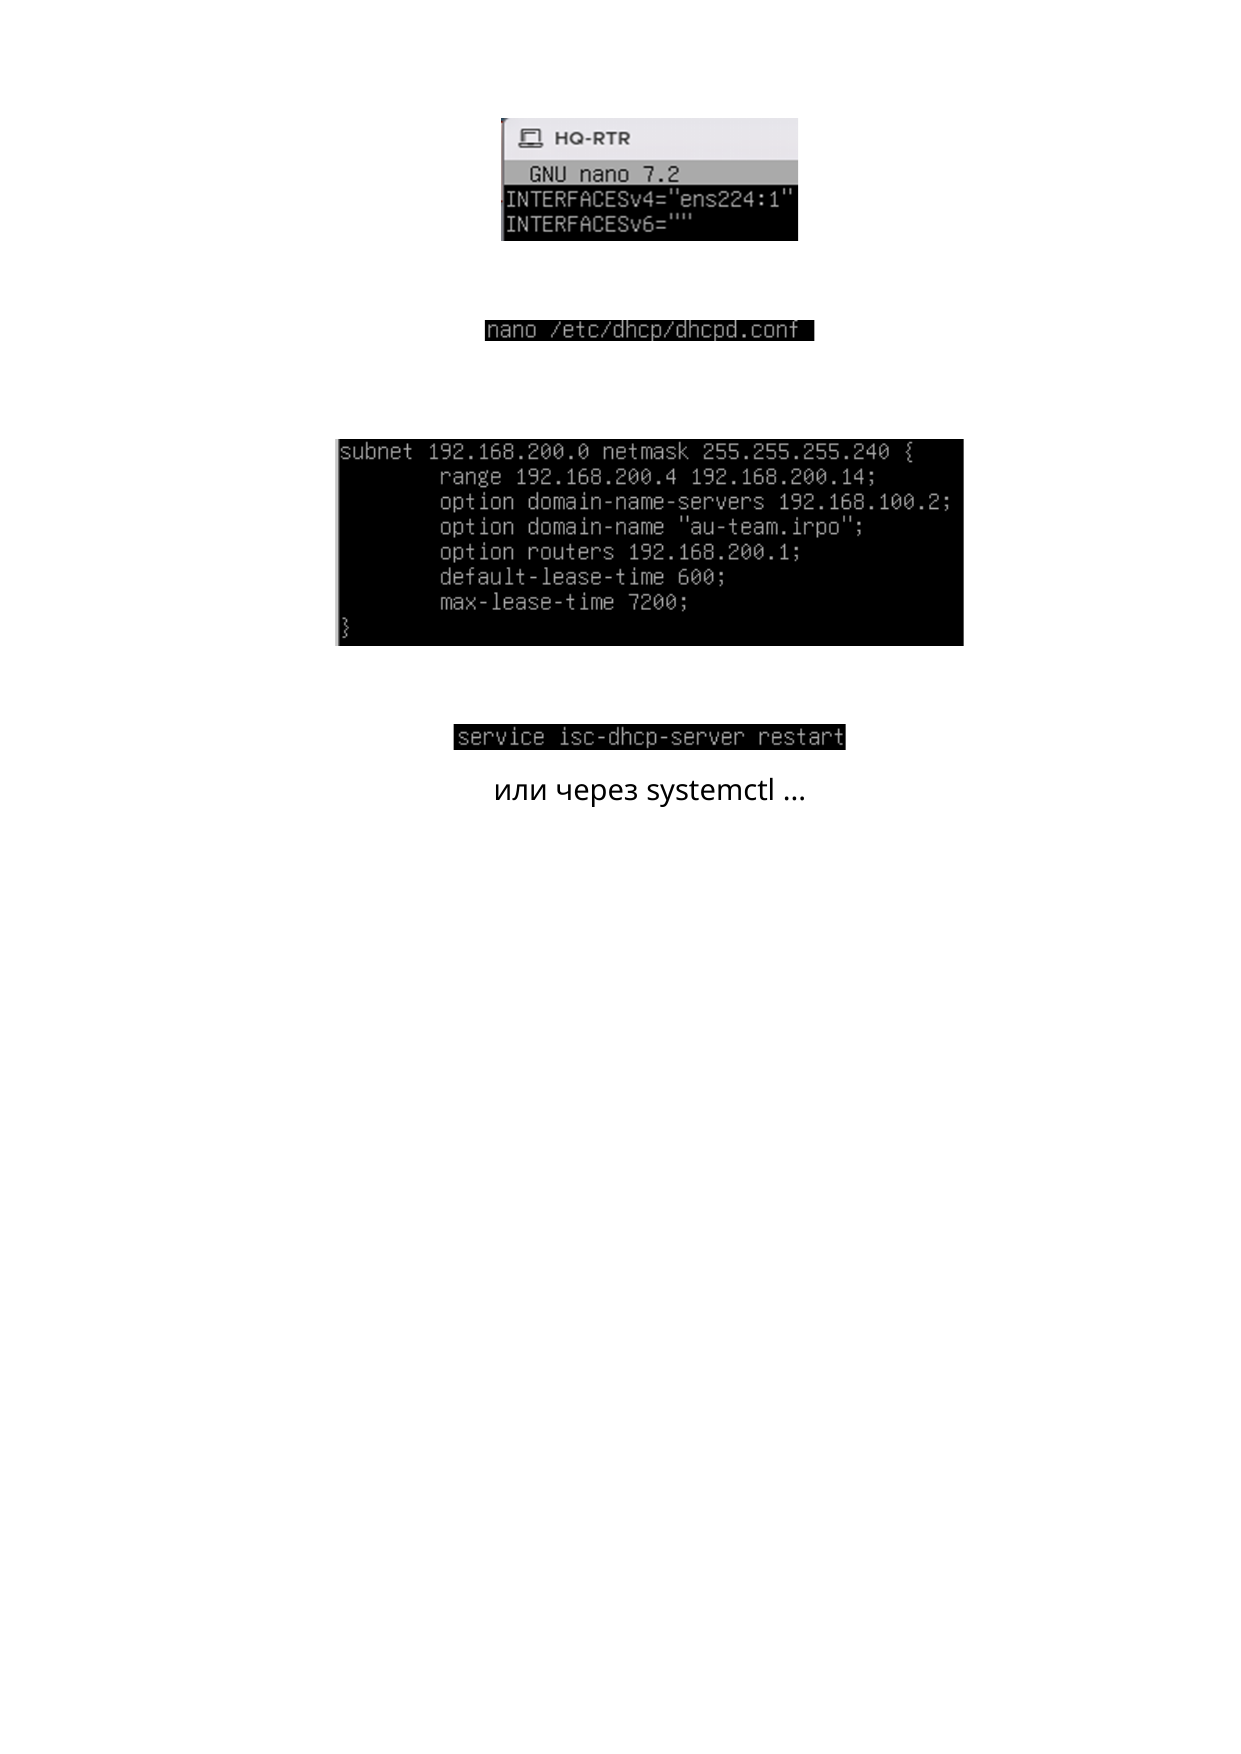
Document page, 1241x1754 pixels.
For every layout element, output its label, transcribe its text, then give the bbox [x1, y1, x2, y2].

picture [501, 118, 799, 241]
picture [335, 439, 964, 646]
text или через systemctl ... [118, 725, 1181, 809]
picture [453, 724, 846, 750]
picture [484, 320, 815, 341]
